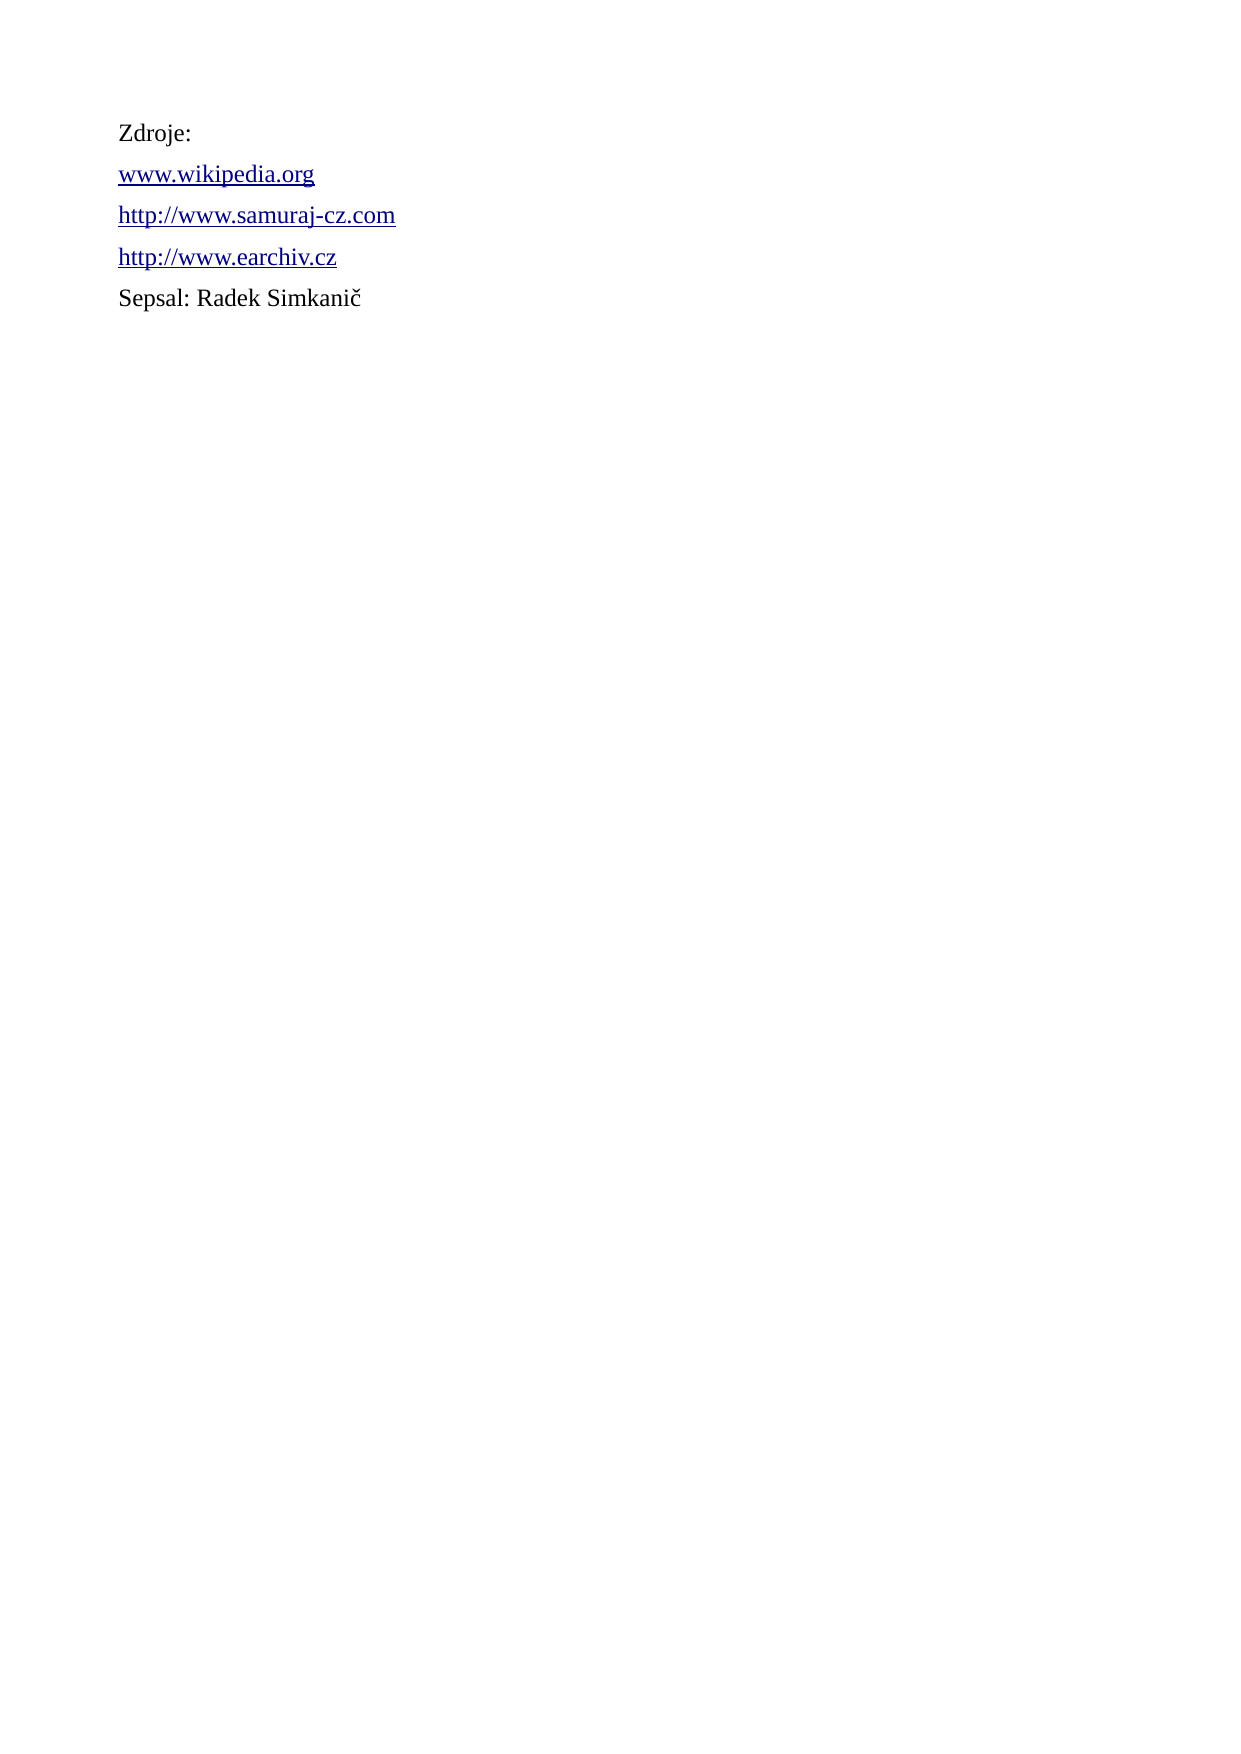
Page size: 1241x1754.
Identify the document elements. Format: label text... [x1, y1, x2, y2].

text http://www.samuraj-cz.com [118, 201, 1122, 229]
text http://www.earchiv.cz [118, 242, 1122, 271]
text www.wikipedia.org [118, 159, 1122, 188]
text Zdroje: [118, 118, 1122, 147]
text Sepsal: Radek Simkanič [118, 283, 1122, 312]
